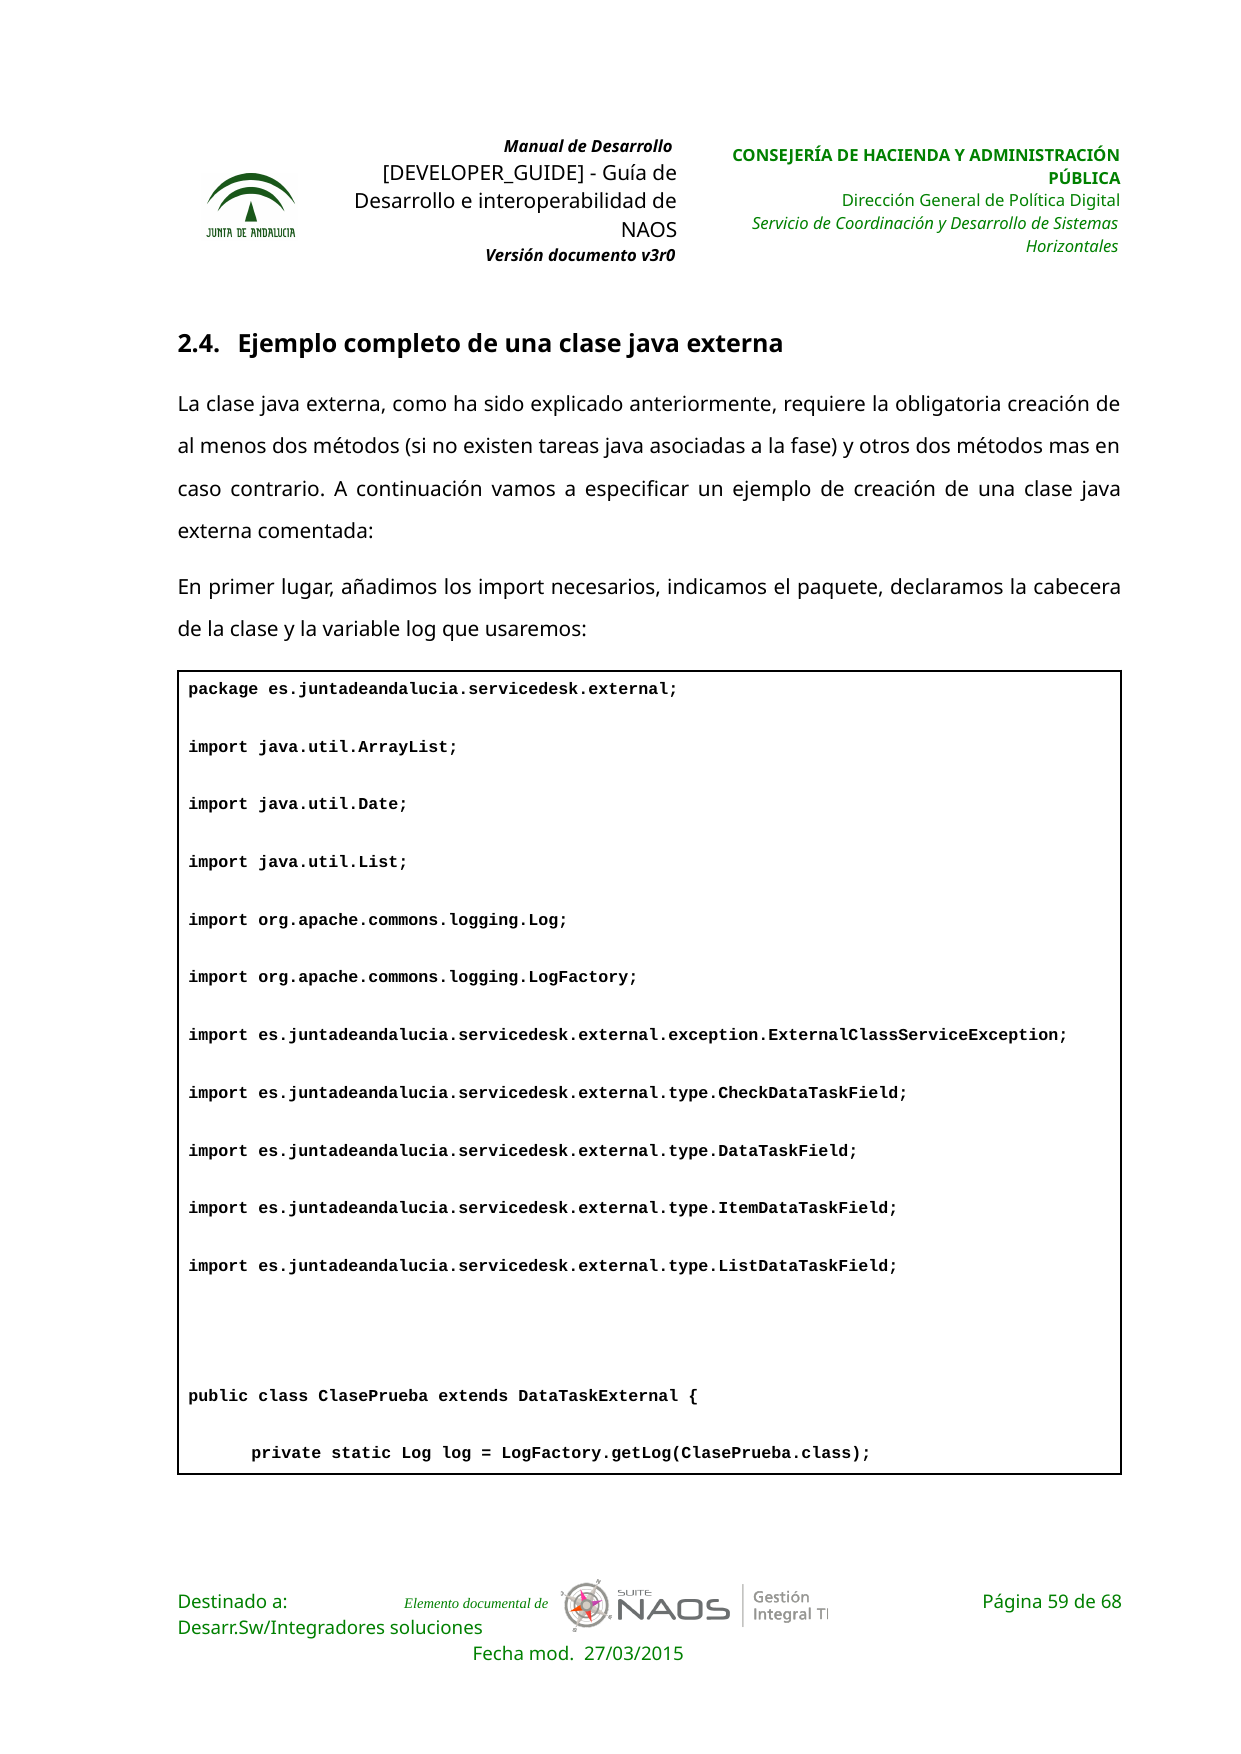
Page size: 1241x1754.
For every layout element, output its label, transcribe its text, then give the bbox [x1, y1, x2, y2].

text import org.apache.commons.logging.LogFactory; [179, 958, 1120, 988]
text import org.apache.commons.logging.Log; [179, 900, 1120, 930]
text import es.juntadeandalucia.servicedesk.external.exception.ExternalClassServiceException; [179, 1016, 1120, 1046]
text public class ClasePrueba extends DataTaskExternal { [179, 1376, 1120, 1406]
text La clase java externa, como ha sido explicado anteriormente, requiere la obligatoria creación de al menos dos métodos (si no existen tareas java asociadas a la fase) y otros dos métodos mas en caso contrario. A continuación vamos a especificar un ejemplo de creación de una clase java externa comentada: [177, 389, 1122, 545]
text package es.juntadeandalucia.servicedesk.external; [179, 672, 1120, 699]
picture [201, 173, 298, 241]
text private static Log log = LogFactory.getLog(ClasePrueba.class); [179, 1434, 1120, 1473]
subtitle Ejemplo completo de una clase java externa [177, 326, 1122, 360]
text import es.juntadeandalucia.servicedesk.external.type.DataTaskField; [179, 1131, 1120, 1161]
text import es.juntadeandalucia.servicedesk.external.type.ItemDataTaskField; [179, 1189, 1120, 1219]
text import java.util.Date; [179, 785, 1120, 815]
text import java.util.List; [179, 843, 1120, 872]
text import java.util.ArrayList; [179, 727, 1120, 757]
text import es.juntadeandalucia.servicedesk.external.type.ListDataTaskField; [179, 1247, 1120, 1276]
text En primer lugar, añadimos los import necesarios, indicamos el paquete, declaramos la cabecera de la clase y la variable log que usaremos: [177, 572, 1122, 643]
picture [560, 1579, 829, 1632]
text import es.juntadeandalucia.servicedesk.external.type.CheckDataTaskField; [179, 1073, 1120, 1103]
